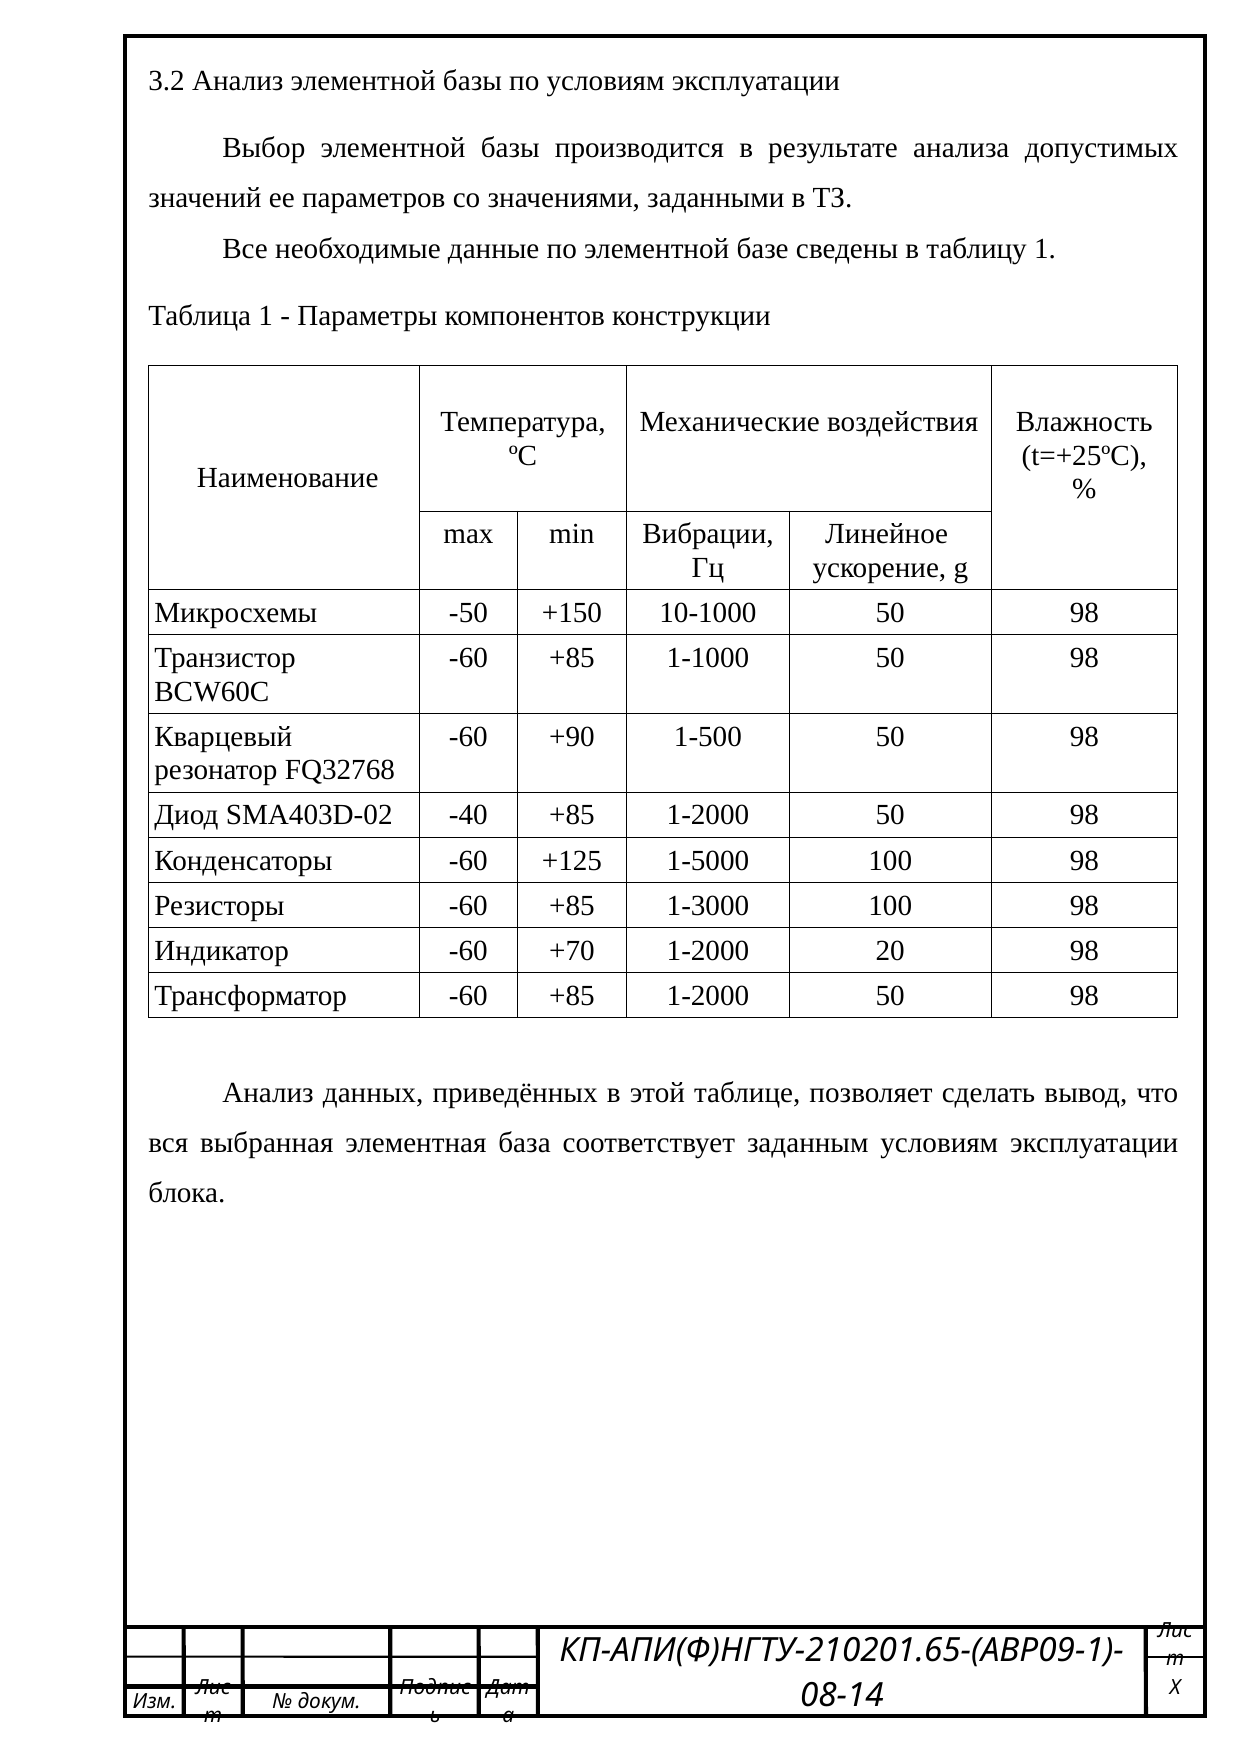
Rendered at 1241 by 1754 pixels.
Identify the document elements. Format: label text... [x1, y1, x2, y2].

table_cell 1-1000 [627, 635, 789, 713]
table_cell +150 [518, 590, 626, 634]
table_cell Транзистор BCW60C [149, 635, 419, 713]
table_cell 1-2000 [627, 793, 789, 837]
text Таблица 1 - Параметры компонентов конструкции [148, 298, 1179, 331]
table_cell -60 [420, 928, 517, 972]
table_cell -60 [420, 973, 517, 1017]
table_cell Конденсаторы [149, 838, 419, 882]
table_cell 98 [992, 714, 1177, 792]
table_cell Трансформатор [149, 973, 419, 1017]
table_cell 20 [790, 928, 991, 972]
table_cell Кварцевый резонатор FQ32768 [149, 714, 419, 792]
table_header Механические воздействия [627, 366, 991, 511]
table_cell Резисторы [149, 883, 419, 927]
table_cell 1-3000 [627, 883, 789, 927]
table_cell min [518, 512, 626, 589]
text Анализ данных, приведённых в этой таблице, позволяет сделать вывод, что вся выбранная элементная база соответствует заданным условиям эксплуатации блока. [148, 1075, 1179, 1209]
table_cell Микросхемы [149, 590, 419, 634]
table_cell +85 [518, 883, 626, 927]
table_cell -40 [420, 793, 517, 837]
table_cell 98 [992, 590, 1177, 634]
table_header Влажность (t=+25ºС), % [992, 366, 1177, 589]
table_cell 50 [790, 590, 991, 634]
table_cell 1-2000 [627, 928, 789, 972]
table_cell 50 [790, 973, 991, 1017]
table_cell +90 [518, 714, 626, 792]
table_cell +85 [518, 973, 626, 1017]
table_cell 98 [992, 793, 1177, 837]
table_cell +85 [518, 793, 626, 837]
table_cell 1-500 [627, 714, 789, 792]
table_cell 50 [790, 714, 991, 792]
table_cell 98 [992, 883, 1177, 927]
table_cell 98 [992, 973, 1177, 1017]
table_cell 10-1000 [627, 590, 789, 634]
table_cell +70 [518, 928, 626, 972]
table_cell 1-2000 [627, 973, 789, 1017]
table_cell 98 [992, 838, 1177, 882]
table_cell Индикатор [149, 928, 419, 972]
table_cell 1-5000 [627, 838, 789, 882]
text Выбор элементной базы производится в результате анализа допустимых значений ее параметров со значениями, заданными в ТЗ. [148, 130, 1179, 214]
table_cell -60 [420, 635, 517, 713]
table_cell 98 [992, 928, 1177, 972]
text 3.2 Анализ элементной базы по условиям эксплуатации [148, 63, 1179, 97]
table_cell +125 [518, 838, 626, 882]
table_header Наименование [149, 366, 419, 589]
table_cell Диод SMA403D-02 [149, 793, 419, 837]
table_cell -60 [420, 838, 517, 882]
table_cell +85 [518, 635, 626, 713]
table_cell 100 [790, 838, 991, 882]
table_cell Вибрации, Гц [627, 512, 789, 589]
table_cell 98 [992, 635, 1177, 713]
table_cell max [420, 512, 517, 589]
table_cell -60 [420, 714, 517, 792]
table_cell 50 [790, 635, 991, 713]
table_cell 100 [790, 883, 991, 927]
table_cell -50 [420, 590, 517, 634]
table_cell 50 [790, 793, 991, 837]
table_cell Линейное ускорение, g [790, 512, 991, 589]
table_header Температура, ºС [420, 366, 626, 511]
text Все необходимые данные по элементной базе сведены в таблицу 1. [148, 231, 1179, 264]
table_cell -60 [420, 883, 517, 927]
